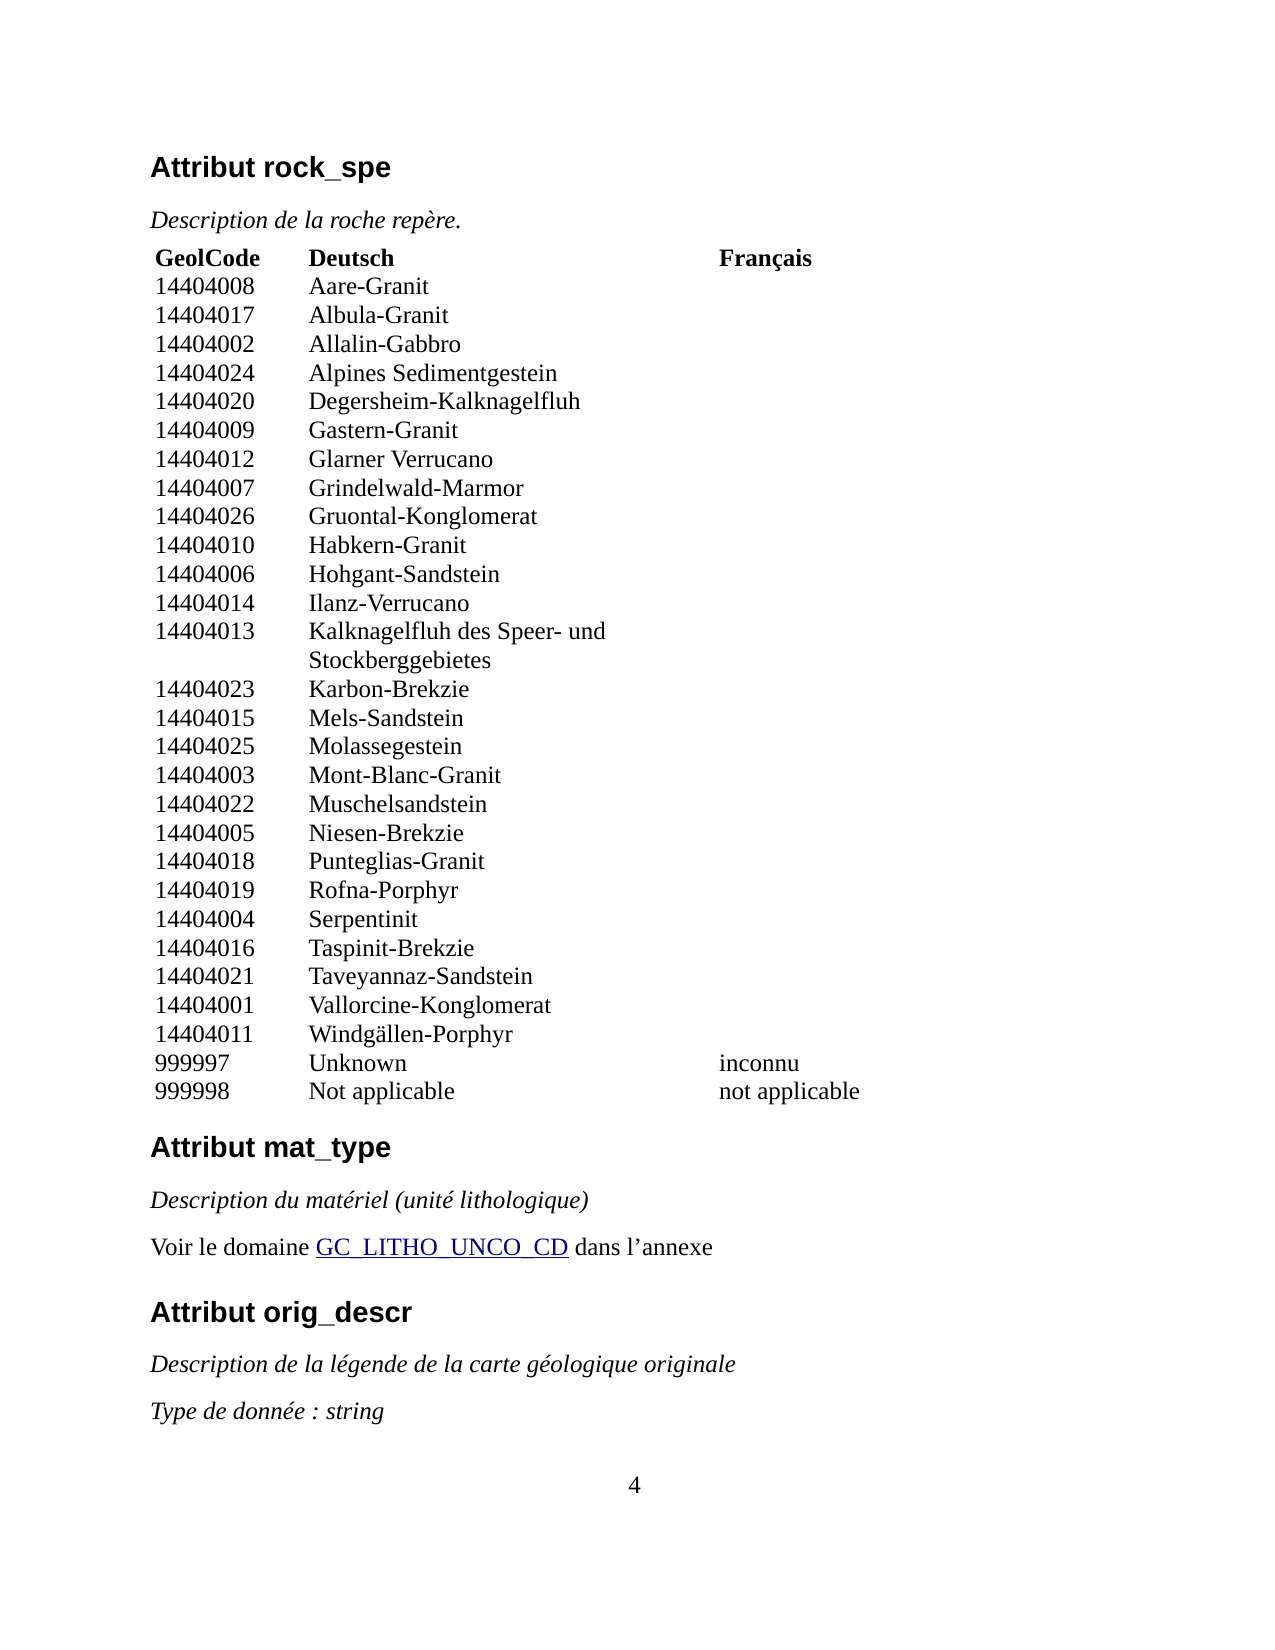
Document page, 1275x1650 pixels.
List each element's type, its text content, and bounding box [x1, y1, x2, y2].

table_cell 14404021 [150, 961, 304, 990]
table_cell Molassegestein [304, 731, 714, 760]
table_cell [714, 846, 1125, 875]
table_cell 14404004 [150, 904, 304, 933]
table_cell [714, 616, 1125, 674]
table_cell [714, 703, 1125, 731]
table_cell 14404003 [150, 760, 304, 789]
table_cell [714, 501, 1125, 530]
table_cell [714, 933, 1125, 961]
table_cell 14404018 [150, 846, 304, 875]
table_header GeolCode [150, 243, 304, 271]
table_cell [714, 818, 1125, 846]
table_cell 14404025 [150, 731, 304, 760]
table_cell 14404026 [150, 501, 304, 530]
text Description du matériel (unité lithologique) [150, 1185, 1125, 1214]
table_cell 14404014 [150, 588, 304, 616]
text Description de la roche repère. [150, 205, 1125, 234]
table_cell Taspinit-Brekzie [304, 933, 714, 961]
table_cell [714, 875, 1125, 904]
table_cell 14404010 [150, 530, 304, 559]
table_cell 14404016 [150, 933, 304, 961]
table_cell 14404022 [150, 789, 304, 818]
table_cell [714, 588, 1125, 616]
table_cell 14404013 [150, 616, 304, 674]
table_cell Rofna-Porphyr [304, 875, 714, 904]
table_cell not applicable [714, 1076, 1125, 1105]
table_cell Habkern-Granit [304, 530, 714, 559]
table_cell Karbon-Brekzie [304, 674, 714, 703]
table_cell 14404020 [150, 386, 304, 415]
table_cell Gruontal-Konglomerat [304, 501, 714, 530]
table_cell Hohgant-Sandstein [304, 559, 714, 588]
table_cell [714, 358, 1125, 386]
table_cell 14404011 [150, 1019, 304, 1048]
table_cell 14404001 [150, 990, 304, 1019]
table_cell [714, 271, 1125, 300]
table_cell [714, 789, 1125, 818]
table_cell [714, 530, 1125, 559]
table_cell Windgällen-Porphyr [304, 1019, 714, 1048]
table_cell Degersheim-Kalknagelfluh [304, 386, 714, 415]
subtitle Attribut rock_spe [150, 150, 1125, 183]
table_cell [714, 990, 1125, 1019]
table_cell 999998 [150, 1076, 304, 1105]
table_cell 14404015 [150, 703, 304, 731]
subtitle Attribut mat_type [150, 1130, 1125, 1164]
table_cell [714, 1019, 1125, 1048]
text Type de donnée : string [150, 1396, 1125, 1425]
table_cell 14404006 [150, 559, 304, 588]
table_cell 14404012 [150, 444, 304, 473]
table_cell Albula-Granit [304, 300, 714, 329]
table_cell 14404002 [150, 329, 304, 358]
table_cell [714, 731, 1125, 760]
table_cell [714, 329, 1125, 358]
table_cell Glarner Verrucano [304, 444, 714, 473]
table_cell Not applicable [304, 1076, 714, 1105]
table_cell 999997 [150, 1048, 304, 1076]
text Voir le domaine GC_LITHO_UNCO_CD dans l’annexe [150, 1232, 1125, 1261]
table_cell Punteglias-Granit [304, 846, 714, 875]
table_cell [714, 473, 1125, 501]
table_cell [714, 300, 1125, 329]
subtitle Attribut orig_descr [150, 1294, 1125, 1328]
table_cell 14404019 [150, 875, 304, 904]
table_cell Mont-Blanc-Granit [304, 760, 714, 789]
table_cell [714, 674, 1125, 703]
table_cell [714, 904, 1125, 933]
table_cell Niesen-Brekzie [304, 818, 714, 846]
table_cell 14404008 [150, 271, 304, 300]
table_cell Taveyannaz-Sandstein [304, 961, 714, 990]
table_cell [714, 760, 1125, 789]
table_cell 14404009 [150, 415, 304, 444]
table_cell Ilanz-Verrucano [304, 588, 714, 616]
table_cell Gastern-Granit [304, 415, 714, 444]
table_cell 14404007 [150, 473, 304, 501]
table_cell Unknown [304, 1048, 714, 1076]
table_cell [714, 415, 1125, 444]
table_cell Grindelwald-Marmor [304, 473, 714, 501]
table_cell Vallorcine-Konglomerat [304, 990, 714, 1019]
table_cell 14404023 [150, 674, 304, 703]
table_cell Muschelsandstein [304, 789, 714, 818]
table_cell 14404024 [150, 358, 304, 386]
table_cell [714, 386, 1125, 415]
table_cell Aare-Granit [304, 271, 714, 300]
table_cell 14404005 [150, 818, 304, 846]
table_cell [714, 961, 1125, 990]
table_header Deutsch [304, 243, 714, 271]
table_cell Alpines Sedimentgestein [304, 358, 714, 386]
table_cell Kalknagelfluh des Speer- und Stockberggebietes [304, 616, 714, 674]
table_cell 14404017 [150, 300, 304, 329]
text Description de la légende de la carte géologique originale [150, 1349, 1125, 1378]
table_cell inconnu [714, 1048, 1125, 1076]
table_header Français [714, 243, 1125, 271]
table_cell Mels-Sandstein [304, 703, 714, 731]
table_cell Allalin-Gabbro [304, 329, 714, 358]
table_cell [714, 559, 1125, 588]
table_cell Serpentinit [304, 904, 714, 933]
table_cell [714, 444, 1125, 473]
